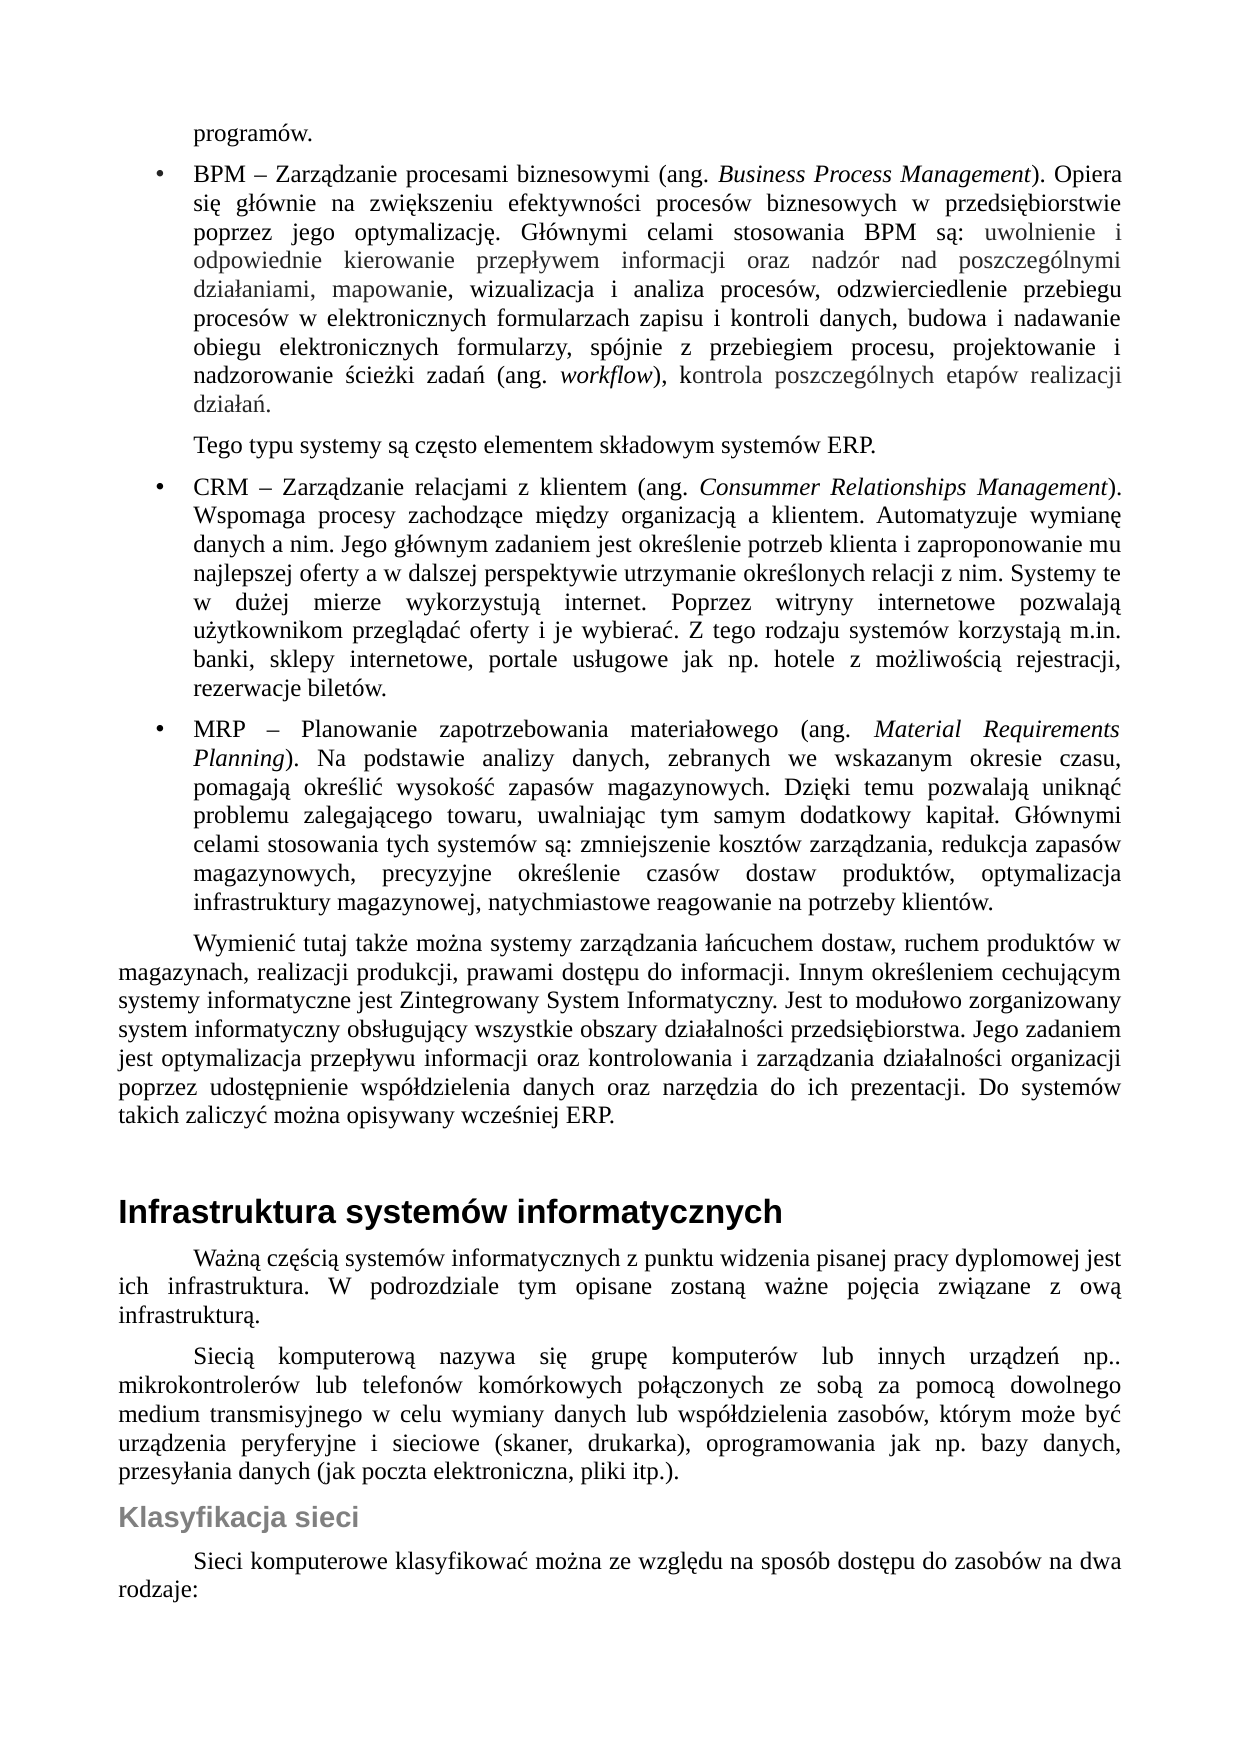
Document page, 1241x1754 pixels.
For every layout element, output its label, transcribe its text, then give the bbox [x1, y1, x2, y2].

subtitle Klasyfikacja sieci [118, 1500, 1122, 1533]
list programów. [156, 118, 1122, 147]
list CRM – Zarządzanie relacjami z klientem (ang. Consummer Relationships Management). Wspomaga procesy zachodzące między organizacją a klientem. Automatyzuje wymianę danych a nim. Jego głównym zadaniem jest określenie potrzeb klienta i zaproponowanie mu najlepszej oferty a w dalszej perspektywie utrzymanie określonych relacji z nim. Systemy te w dużej mierze wykorzystują internet. Poprzez witryny internetowe pozwalają użytkownikom przeglądać oferty i je wybierać. Z tego rodzaju systemów korzystają m.in. banki, sklepy internetowe, portale usługowe jak np. hotele z możliwością rejestracji, rezerwacje biletów. [156, 472, 1122, 702]
list Tego typu systemy są często elementem składowym systemów ERP. [156, 431, 1122, 459]
text Wymienić tutaj także można systemy zarządzania łańcuchem dostaw, ruchem produktów w magazynach, realizacji produkcji, prawami dostępu do informacji. Innym określeniem cechującym systemy informatyczne jest Zintegrowany System Informatyczny. Jest to modułowo zorganizowany system informatyczny obsługujący wszystkie obszary działalności przedsiębiorstwa. Jego zadaniem jest optymalizacja przepływu informacji oraz kontrolowania i zarządzania działalności organizacji poprzez udostępnienie współdzielenia danych oraz narzędzia do ich prezentacji. Do systemów takich zaliczyć można opisywany wcześniej ERP. [118, 928, 1122, 1129]
list MRP – Planowanie zapotrzebowania materiałowego (ang. Material Requirements Planning). Na podstawie analizy danych, zebranych we wskazanym okresie czasu, pomagają określić wysokość zapasów magazynowych. Dzięki temu pozwalają uniknąć problemu zalegającego towaru, uwalniając tym samym dodatkowy kapitał. Głównymi celami stosowania tych systemów są: zmniejszenie kosztów zarządzania, redukcja zapasów magazynowych, precyzyjne określenie czasów dostaw produktów, optymalizacja infrastruktury magazynowej, natychmiastowe reagowanie na potrzeby klientów. [156, 714, 1122, 916]
text Ważną częścią systemów informatycznych z punktu widzenia pisanej pracy dyplomowej jest ich infrastruktura. W podrozdziale tym opisane zostaną ważne pojęcia związane z ową infrastrukturą. [118, 1243, 1122, 1329]
list BPM – Zarządzanie procesami biznesowymi (ang. Business Process Management). Opiera się głównie na zwiększeniu efektywności procesów biznesowych w przedsiębiorstwie poprzez jego optymalizację. Głównymi celami stosowania BPM są: uwolnienie i odpowiednie kierowanie przepływem informacji oraz nadzór nad poszczególnymi działaniami, mapowanie, wizualizacja i analiza procesów, odzwierciedlenie przebiegu procesów w elektronicznych formularzach zapisu i kontroli danych, budowa i nadawanie obiegu elektronicznych formularzy, spójnie z przebiegiem procesu, projektowanie i nadzorowanie ścieżki zadań (ang. workflow), kontrola poszczególnych etapów realizacji działań. [156, 159, 1122, 418]
subtitle Infrastruktura systemów informatycznych [118, 1191, 1122, 1230]
text Sieci komputerowe klasyfikować można ze względu na sposób dostępu do zasobów na dwa rodzaje: [118, 1546, 1122, 1603]
text Siecią komputerową nazywa się grupę komputerów lub innych urządzeń np.. mikrokontrolerów lub telefonów komórkowych połączonych ze sobą za pomocą dowolnego medium transmisyjnego w celu wymiany danych lub współdzielenia zasobów, którym może być urządzenia peryferyjne i sieciowe (skaner, drukarka), oprogramowania jak np. bazy danych, przesyłania danych (jak poczta elektroniczna, pliki itp.). [118, 1341, 1122, 1485]
